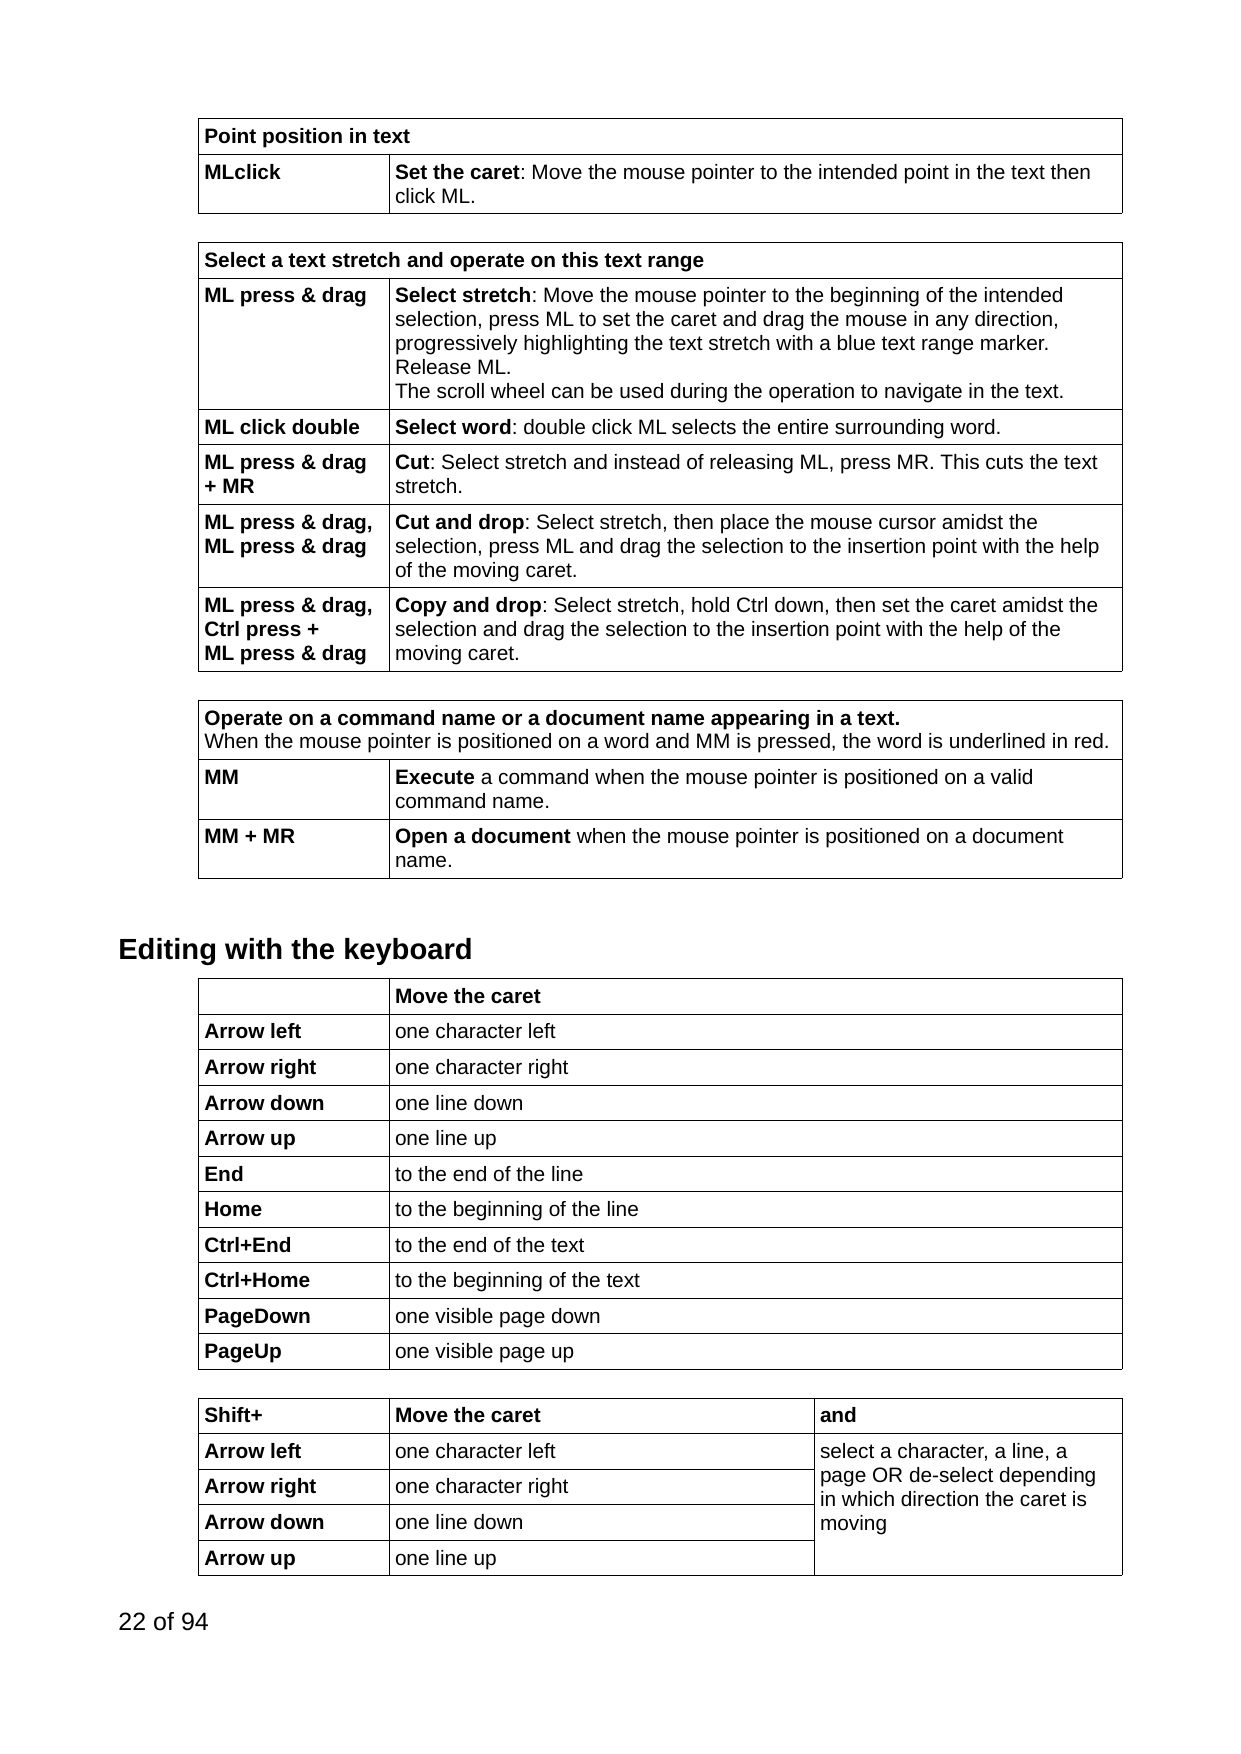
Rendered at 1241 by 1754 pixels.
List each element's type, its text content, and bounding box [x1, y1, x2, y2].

table_cell Arrow right [199, 1050, 389, 1084]
table_cell Select stretch: Move the mouse pointer to the beginning of the intended selection, press ML to set the caret and drag the mouse in any direction, progressively highlighting the text stretch with a blue text range marker. Release ML. The scroll wheel can be used during the operation to navigate in the text. [390, 279, 1122, 409]
table_cell Ctrl+Home [199, 1263, 389, 1298]
table_cell one visible page up [390, 1334, 1122, 1369]
table_cell ML press & drag + MR [199, 445, 389, 504]
table_cell MM [199, 760, 389, 818]
table_cell ML press & drag [199, 279, 389, 409]
table_header Point position in text [199, 119, 1122, 154]
table_header Operate on a command name or a document name appearing in a text. When the mouse pointer is positioned on a word and MM is pressed, the word is underlined in red. [199, 701, 1122, 759]
table_cell Arrow down [199, 1086, 389, 1120]
table_cell Arrow up [199, 1121, 389, 1156]
table_cell ML click double [199, 410, 389, 444]
table_header [199, 979, 389, 1013]
subtitle Editing with the keyboard [118, 932, 1122, 965]
table_cell PageUp [199, 1334, 389, 1369]
table_cell Arrow right [199, 1470, 389, 1504]
table_cell one character right [390, 1050, 1122, 1084]
table_cell Arrow left [199, 1015, 389, 1049]
table_cell Arrow left [199, 1434, 389, 1468]
table_cell one line down [390, 1505, 814, 1539]
table_cell Copy and drop: Select stretch, hold Ctrl down, then set the caret amidst the selection and drag the selection to the insertion point with the help of the moving caret. [390, 588, 1122, 671]
table_cell MM + MR [199, 820, 389, 878]
table_cell PageDown [199, 1299, 389, 1333]
table_cell Home [199, 1192, 389, 1227]
table_cell to the beginning of the line [390, 1192, 1122, 1227]
table_cell one character left [390, 1434, 814, 1468]
table_cell Set the caret: Move the mouse pointer to the intended point in the text then click ML. [390, 155, 1122, 213]
table_cell MLclick [199, 155, 389, 213]
table_cell one character right [390, 1470, 814, 1504]
table_cell ML press & drag, Ctrl press + ML press & drag [199, 588, 389, 671]
table_cell Ctrl+End [199, 1228, 389, 1262]
table_cell Select word: double click ML selects the entire surrounding word. [390, 410, 1122, 444]
table_cell select a character, a line, a page OR de-select depending in which direction the caret is moving [815, 1434, 1122, 1575]
table_cell Execute a command when the mouse pointer is positioned on a valid command name. [390, 760, 1122, 818]
table_cell to the end of the text [390, 1228, 1122, 1262]
table_cell one line down [390, 1086, 1122, 1120]
table_cell ML press & drag, ML press & drag [199, 505, 389, 587]
table_cell Cut: Select stretch and instead of releasing ML, press MR. This cuts the text stretch. [390, 445, 1122, 504]
table_cell one line up [390, 1121, 1122, 1156]
table_cell Arrow up [199, 1541, 389, 1575]
table_header Move the caret [390, 979, 1122, 1013]
table_header and [815, 1399, 1122, 1433]
table_cell End [199, 1157, 389, 1191]
table_cell Arrow down [199, 1505, 389, 1539]
table_cell to the beginning of the text [390, 1263, 1122, 1298]
table_cell one visible page down [390, 1299, 1122, 1333]
table_header Shift+ [199, 1399, 389, 1433]
table_header Move the caret [390, 1399, 814, 1433]
table_cell Cut and drop: Select stretch, then place the mouse cursor amidst the selection, press ML and drag the selection to the insertion point with the help of the moving caret. [390, 505, 1122, 587]
table_cell to the end of the line [390, 1157, 1122, 1191]
table_cell Open a document when the mouse pointer is positioned on a document name. [390, 820, 1122, 878]
table_header Select a text stretch and operate on this text range [199, 243, 1122, 277]
table_cell one character left [390, 1015, 1122, 1049]
table_cell one line up [390, 1541, 814, 1575]
